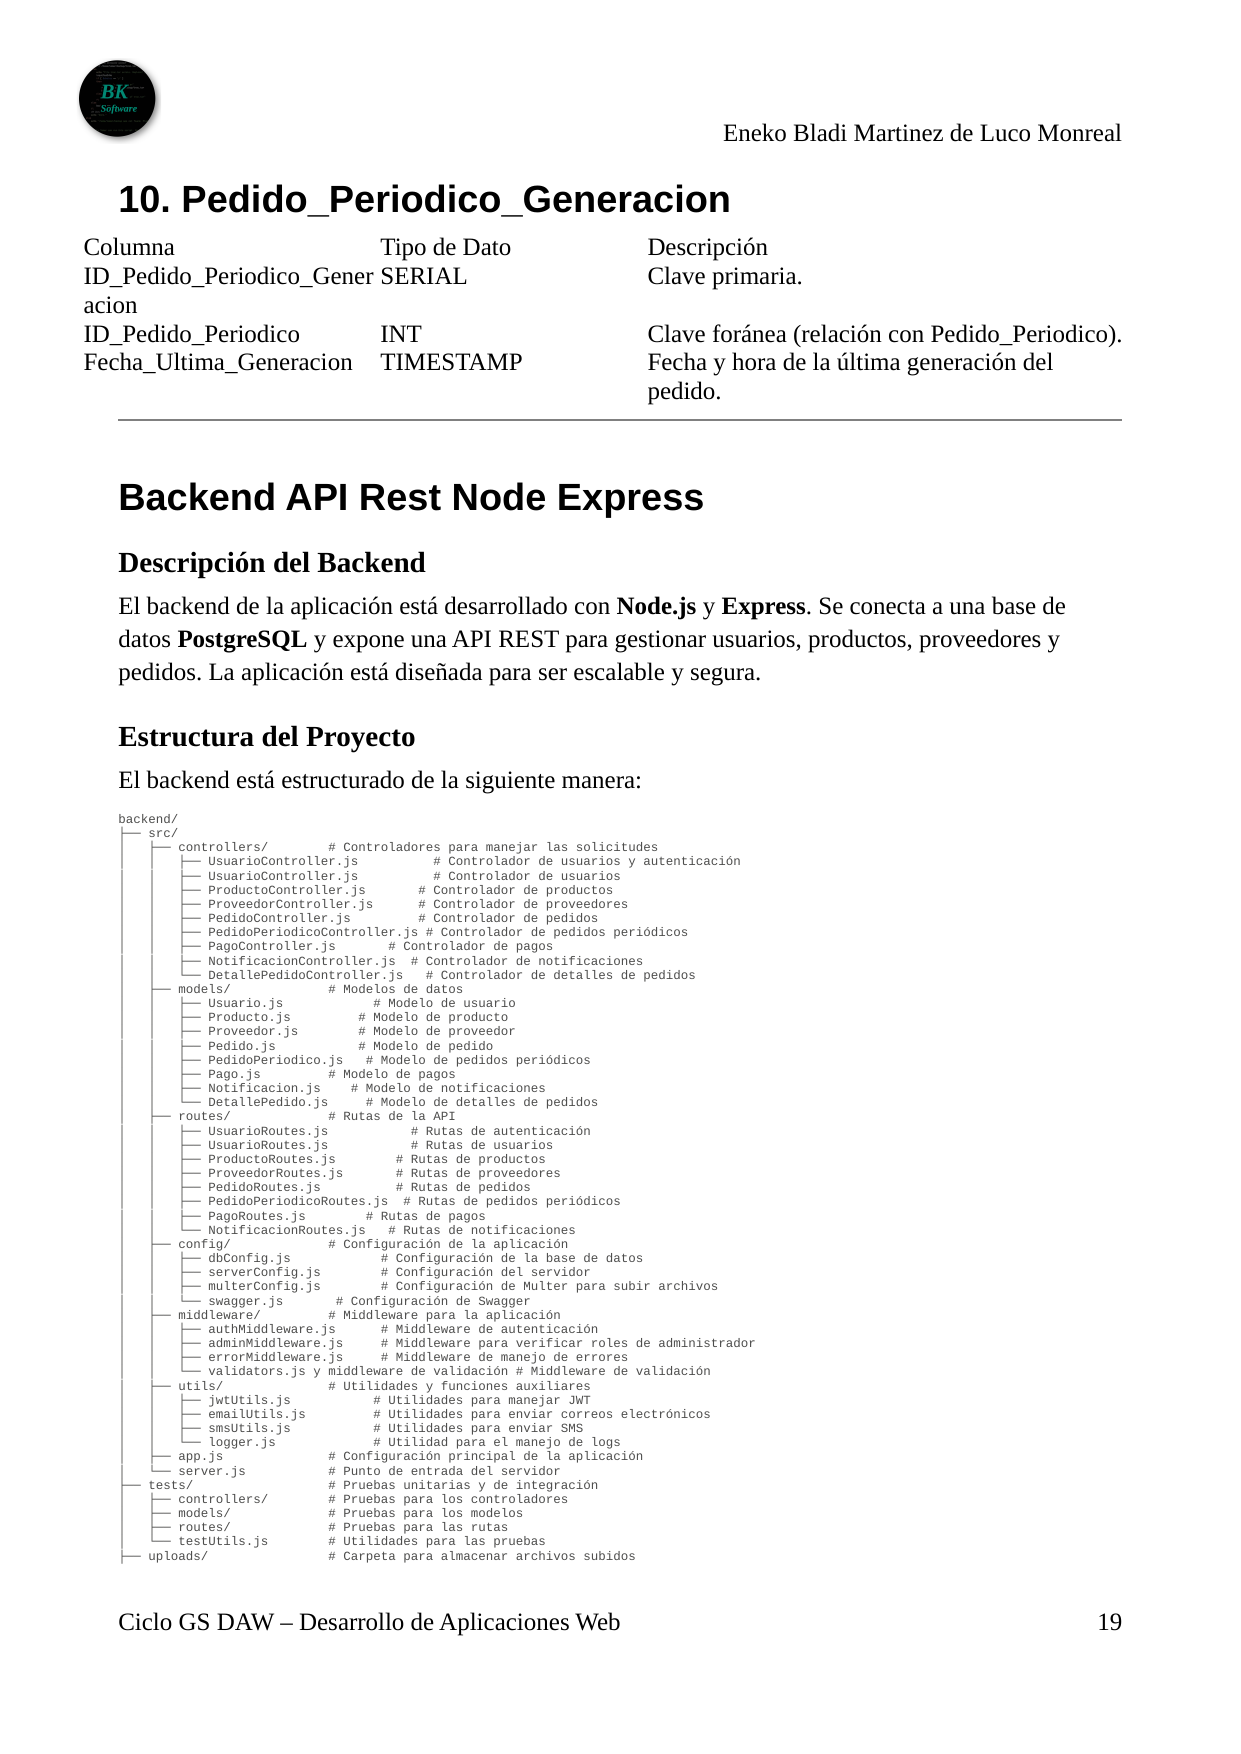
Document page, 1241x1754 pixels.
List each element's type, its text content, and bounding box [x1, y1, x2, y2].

text │ │ ├── Pedido.js # Modelo de pedido [118, 1039, 1122, 1054]
text │ ├── config/ # Configuración de la aplicación [152, 1238, 1122, 1252]
text │ │ ├── PagoRoutes.js # Rutas de pagos [118, 1209, 1122, 1224]
text │ │ ├── PedidoPeriodicoController.js # Controlador de pedidos periódicos [182, 926, 1122, 940]
text │ │ ├── smsUtils.js # Utilidades para enviar SMS [182, 1422, 1122, 1436]
text │ ├── models/ # Modelos de datos [152, 983, 1122, 997]
text │ │ ├── Usuario.js # Modelo de usuario [182, 997, 1122, 1011]
text │ ├── utils/ # Utilidades y funciones auxiliares [118, 1379, 1122, 1394]
text │ │ ├── multerConfig.js # Configuración de Multer para subir archivos [182, 1280, 1122, 1294]
text │ │ ├── ProveedorController.js # Controlador de proveedores [182, 898, 1122, 912]
table_cell ID_Pedido_Periodico_Generacion [83, 261, 380, 319]
text │ │ ├── PagoController.js # Controlador de pagos [182, 940, 1122, 954]
table_header Descripción [647, 233, 1129, 261]
text El backend está estructurado de la siguiente manera: [118, 765, 1122, 794]
table_cell Fecha_Ultima_Generacion [83, 348, 380, 405]
text │ ├── models/ # Pruebas para los modelos [152, 1507, 1122, 1521]
table_cell Clave primaria. [647, 261, 1129, 319]
text │ │ └── DetallePedido.js # Modelo de detalles de pedidos [152, 1096, 1122, 1110]
text │ │ └── DetallePedidoController.js # Controlador de detalles de pedidos [152, 969, 1122, 983]
text │ │ ├── UsuarioRoutes.js # Rutas de usuarios [182, 1139, 1122, 1153]
text │ │ ├── PedidoController.js # Controlador de pedidos [182, 912, 1122, 926]
text │ │ ├── ProveedorRoutes.js # Rutas de proveedores [182, 1167, 1122, 1181]
text │ │ └── swagger.js # Configuración de Swagger [118, 1294, 1122, 1309]
text │ │ ├── ProductoController.js # Controlador de productos [182, 884, 1122, 898]
text │ └── server.js # Punto de entrada del servidor [118, 1464, 1122, 1479]
table_header Columna [83, 233, 380, 261]
text │ │ └── logger.js # Utilidad para el manejo de logs [152, 1436, 1122, 1450]
text │ ├── routes/ # Rutas de la API [152, 1110, 1122, 1124]
table_cell INT [380, 319, 647, 347]
text │ │ ├── jwtUtils.js # Utilidades para manejar JWT [182, 1394, 1122, 1408]
text │ │ ├── errorMiddleware.js # Middleware de manejo de errores [182, 1351, 1122, 1365]
text │ │ ├── Pago.js # Modelo de pagos [182, 1068, 1122, 1082]
text │ ├── middleware/ # Middleware para la aplicación [152, 1309, 1122, 1323]
text │ ├── controllers/ # Pruebas para los controladores [152, 1493, 1122, 1507]
text │ │ ├── UsuarioRoutes.js # Rutas de autenticación [118, 1124, 1122, 1139]
text │ │ ├── PedidoPeriodicoRoutes.js # Rutas de pedidos periódicos [182, 1195, 1122, 1209]
text │ ├── controllers/ # Controladores para manejar las solicitudes [152, 841, 1122, 855]
text │ │ ├── UsuarioController.js # Controlador de usuarios y autenticación [182, 855, 1122, 869]
text │ │ └── NotificacionRoutes.js # Rutas de notificaciones [152, 1224, 1122, 1238]
text ├── src/ [122, 827, 1122, 841]
table_cell ID_Pedido_Periodico [83, 319, 380, 347]
subtitle Estructura del Proyecto [118, 719, 1122, 753]
text │ │ ├── Notificacion.js # Modelo de notificaciones [182, 1082, 1122, 1096]
subtitle Backend API Rest Node Express [118, 474, 1122, 518]
text backend/ [118, 813, 1122, 827]
text │ ├── app.js # Configuración principal de la aplicación [152, 1450, 1122, 1464]
table_cell TIMESTAMP [380, 348, 647, 405]
table_cell Clave foránea (relación con Pedido_Periodico). [647, 319, 1129, 347]
text │ ├── routes/ # Pruebas para las rutas [152, 1521, 1122, 1535]
text El backend de la aplicación está desarrollado con Node.js y Express. Se conecta a una base de datos PostgreSQL y expone una API REST para gestionar usuarios, productos, proveedores y pedidos. La aplicación está diseñada para ser escalable y segura. [118, 591, 1122, 686]
text │ │ ├── dbConfig.js # Configuración de la base de datos [182, 1252, 1122, 1266]
text │ │ ├── PedidoPeriodico.js # Modelo de pedidos periódicos [182, 1054, 1122, 1068]
text │ │ ├── serverConfig.js # Configuración del servidor [182, 1266, 1122, 1280]
text ├── tests/ # Pruebas unitarias y de integración [122, 1479, 1122, 1493]
text │ │ ├── Proveedor.js # Modelo de proveedor [182, 1025, 1122, 1039]
text ├── uploads/ # Carpeta para almacenar archivos subidos [118, 1549, 1122, 1564]
text │ │ ├── PedidoRoutes.js # Rutas de pedidos [182, 1181, 1122, 1195]
text │ │ ├── emailUtils.js # Utilidades para enviar correos electrónicos [182, 1408, 1122, 1422]
table_cell Fecha y hora de la última generación del pedido. [647, 348, 1129, 405]
text │ │ ├── Producto.js # Modelo de producto [182, 1011, 1122, 1025]
text │ │ ├── UsuarioController.js # Controlador de usuarios [118, 869, 1122, 884]
subtitle Descripción del Backend [118, 545, 1122, 578]
picture [76, 58, 162, 144]
text │ └── testUtils.js # Utilidades para las pruebas [122, 1535, 1122, 1549]
text │ │ ├── authMiddleware.js # Middleware de autenticación [182, 1323, 1122, 1337]
text │ │ ├── NotificacionController.js # Controlador de notificaciones [118, 954, 1122, 969]
table_header Tipo de Dato [380, 233, 647, 261]
subtitle 10. Pedido_Periodico_Generacion [118, 176, 1122, 220]
table_cell SERIAL [380, 261, 647, 319]
text │ │ ├── adminMiddleware.js # Middleware para verificar roles de administrador [182, 1337, 1122, 1351]
text │ │ ├── ProductoRoutes.js # Rutas de productos [182, 1153, 1122, 1167]
text │ │ └── validators.js y middleware de validación # Middleware de validación [152, 1365, 1122, 1379]
